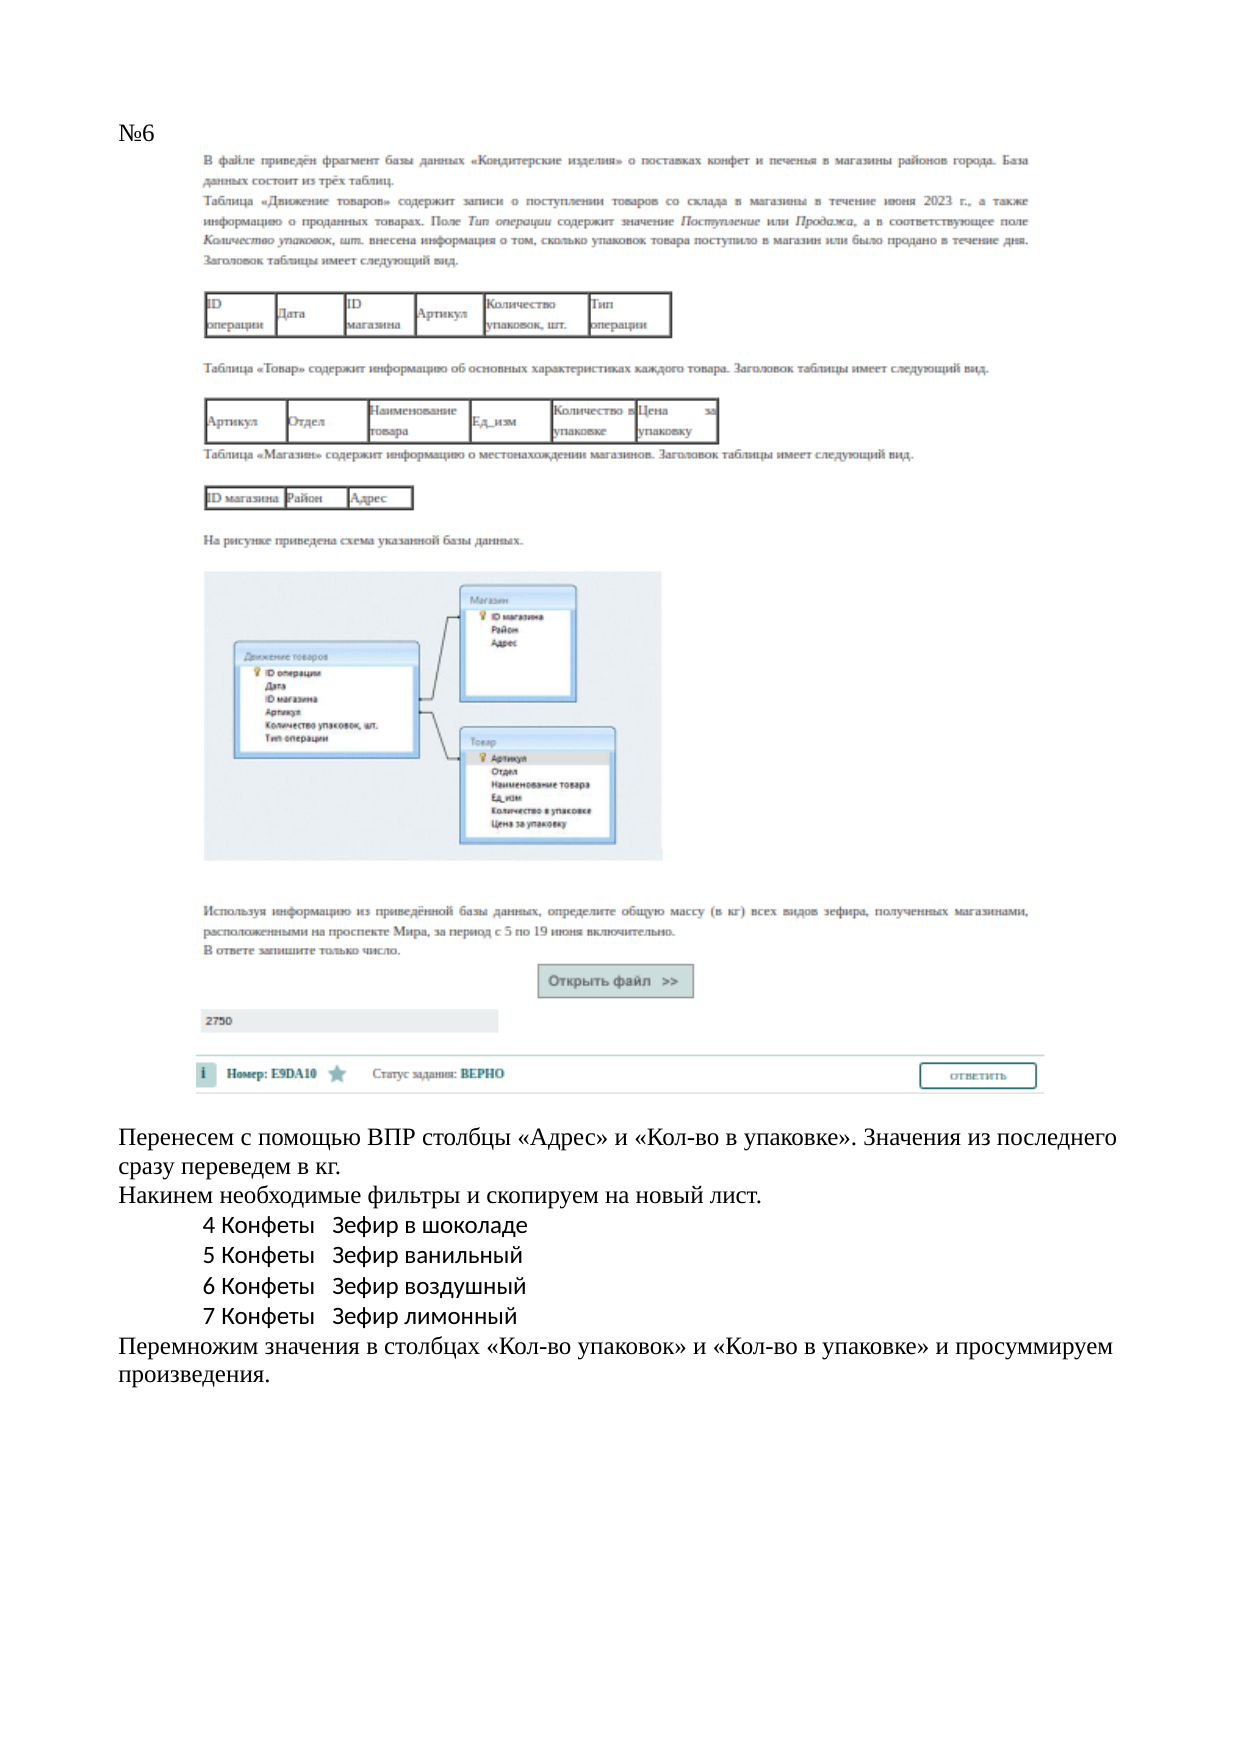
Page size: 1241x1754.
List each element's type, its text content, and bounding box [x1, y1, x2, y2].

table_cell Зефир лимонный [329, 1300, 671, 1331]
table_cell Конфеты [218, 1270, 329, 1300]
table_header Конфеты [218, 1209, 329, 1239]
text Перенесем с помощью ВПР столбцы «Адрес» и «Кол-во в упаковке». Значения из последнего сразу переведем в кг. [118, 1122, 1122, 1180]
table_cell Конфеты [218, 1300, 329, 1331]
table_cell Конфеты [218, 1239, 329, 1270]
table_header 4 [115, 1209, 218, 1239]
table_cell 5 [115, 1239, 218, 1270]
table_cell 7 [115, 1300, 218, 1331]
table_cell Зефир ванильный [329, 1239, 671, 1270]
text Перемножим значения в столбцах «Кол-во упаковок» и «Кол-во в упаковке» и просуммируем произведения. [118, 1331, 1122, 1388]
table_cell Зефир воздушный [329, 1270, 671, 1300]
text №6 [118, 118, 1122, 147]
text Накинем необходимые фильтры и скопируем на новый лист. [118, 1180, 1122, 1209]
table_cell 6 [115, 1270, 218, 1300]
picture [196, 146, 1045, 1094]
table_header Зефир в шоколаде [329, 1209, 671, 1239]
